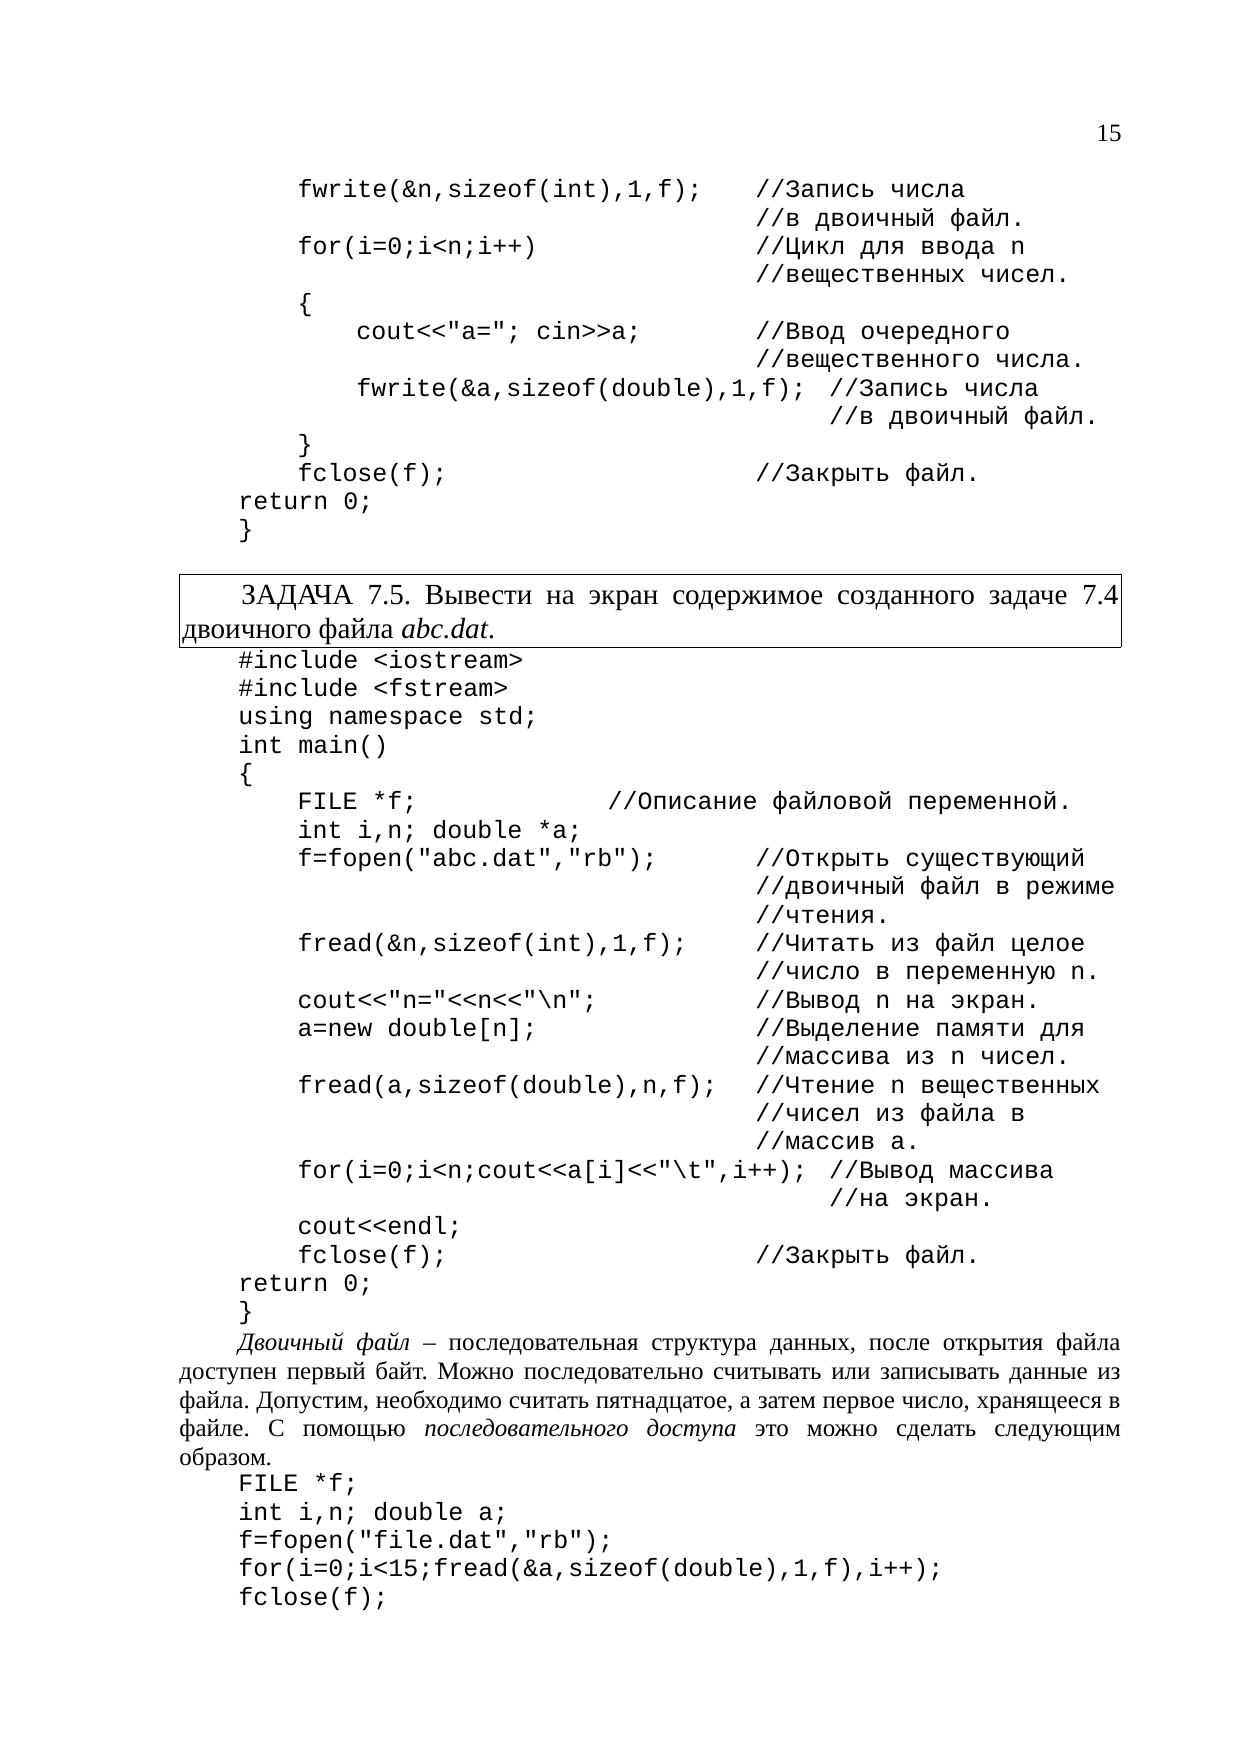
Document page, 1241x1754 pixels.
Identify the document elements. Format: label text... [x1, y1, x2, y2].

text } [238, 517, 1121, 545]
text fwrite(&n,sizeof(int),1,f); //Запись числа [238, 177, 1121, 205]
text #include <iostream> [238, 648, 1121, 676]
text return 0; [238, 489, 1121, 517]
text int i,n; double a; [238, 1499, 1121, 1528]
text fclose(f); [238, 1584, 1121, 1613]
text //двоичный файл в режиме [238, 874, 1121, 902]
text ЗАДАЧА 7.5. Вывести на экран содержимое созданного задаче 7.4 двоичного файла abc.dat. [180, 575, 1121, 647]
text //в двоичный файл. [238, 404, 1121, 432]
text a=new double[n]; //Выделение памяти для [238, 1016, 1121, 1044]
text #include <fstream> [238, 676, 1121, 704]
text int main() [238, 732, 1121, 761]
text //вещественных чисел. [238, 262, 1121, 290]
text f=fopen("abc.dat","rb"); //Открыть существующий [238, 846, 1121, 874]
text fread(a,sizeof(double),n,f); //Чтение n вещественных [238, 1072, 1121, 1101]
text fread(&n,sizeof(int),1,f); //Читать из файл целое [238, 931, 1121, 959]
text //чисел из файла в [238, 1101, 1121, 1129]
text fclose(f); //Закрыть файл. [238, 1242, 1121, 1271]
text FILE *f; //Описание файловой переменной. [238, 789, 1121, 817]
text //чтения. [238, 902, 1121, 931]
text FILE *f; [238, 1471, 1121, 1499]
text { [238, 761, 1121, 789]
text return 0; [238, 1271, 1121, 1299]
text //массива из n чисел. [238, 1044, 1121, 1072]
text f=fopen("file.dat","rb"); [238, 1528, 1121, 1556]
text using namespace std; [238, 704, 1121, 732]
text cout<<endl; [238, 1214, 1121, 1242]
text for(i=0;i<n;cout<<a[i]<<"\t",i++); //Вывод массива [238, 1157, 1121, 1186]
text Двоичный файл – последовательная структура данных, после открытия файла доступен первый байт. Можно последовательно считывать или записывать данные из файла. Допустим, необходимо считать пятнадцатое, а затем первое число, хранящееся в файле. С помощью последовательного доступа это можно сделать следующим образом. [179, 1327, 1121, 1471]
text for(i=0;i<n;i++) //Цикл для ввода n [238, 234, 1121, 262]
text fwrite(&a,sizeof(double),1,f); //Запись числа [238, 375, 1121, 404]
text cout<<"n="<<n<<"\n"; //Вывод n на экран. [238, 987, 1121, 1016]
text } [238, 432, 1121, 460]
text } [238, 1299, 1121, 1327]
text int i,n; double *a; [238, 817, 1121, 846]
text cout<<"a="; cin>>a; //Ввод очередного [238, 319, 1121, 347]
text { [238, 290, 1121, 319]
text //массив a. [238, 1129, 1121, 1157]
text //в двоичный файл. [238, 205, 1121, 234]
text //на экран. [238, 1186, 1121, 1214]
text for(i=0;i<15;fread(&a,sizeof(double),1,f),i++); [238, 1556, 1121, 1584]
text fclose(f); //Закрыть файл. [238, 460, 1121, 489]
text //вещественного числа. [238, 347, 1121, 375]
text //число в переменную n. [238, 959, 1121, 987]
